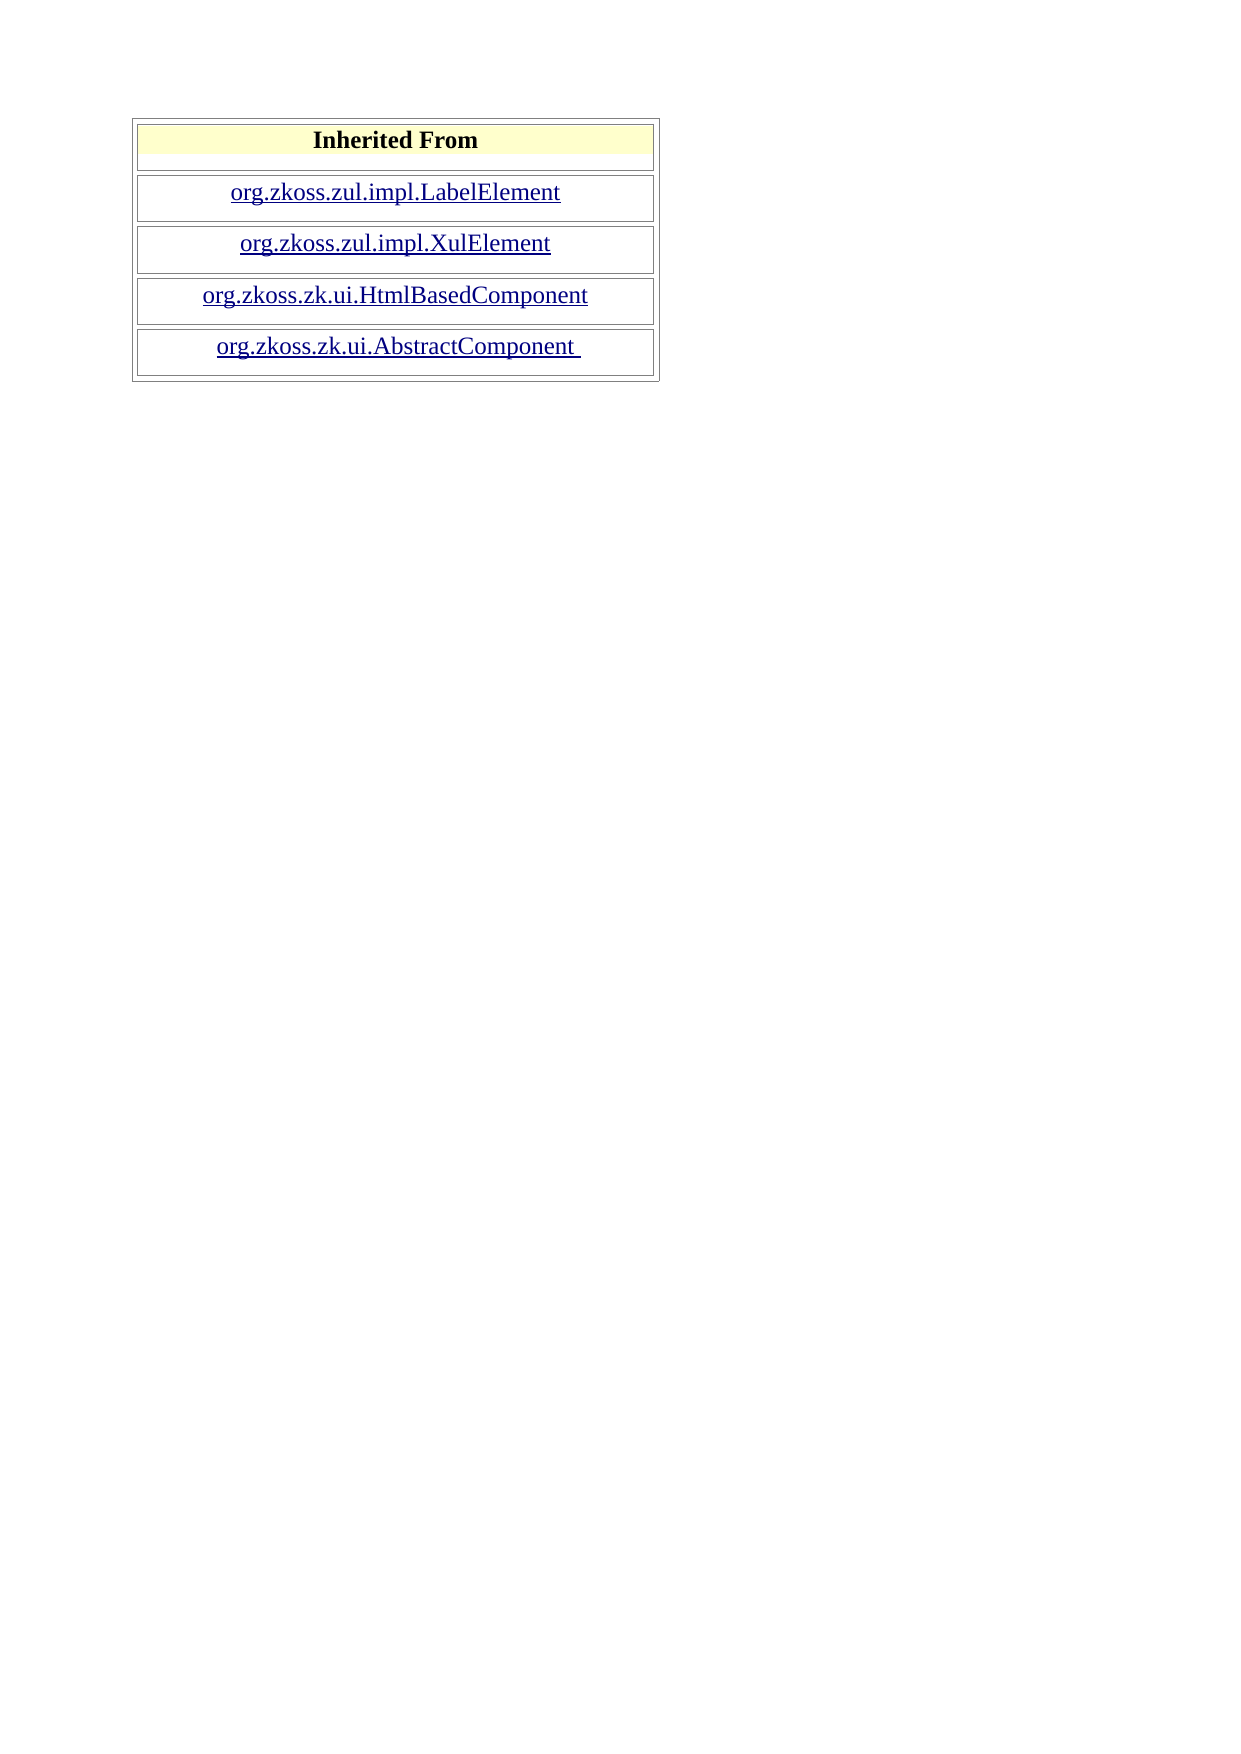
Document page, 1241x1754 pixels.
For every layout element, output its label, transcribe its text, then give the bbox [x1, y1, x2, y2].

table_cell org.zkoss.zul.impl.XulElement [134, 221, 656, 272]
table_header Inherited From [134, 119, 656, 169]
table_cell org.zkoss.zk.ui.AbstractComponent [134, 324, 656, 375]
table_cell org.zkoss.zk.ui.HtmlBasedComponent [134, 273, 656, 324]
table_cell org.zkoss.zul.impl.LabelElement [134, 170, 656, 221]
